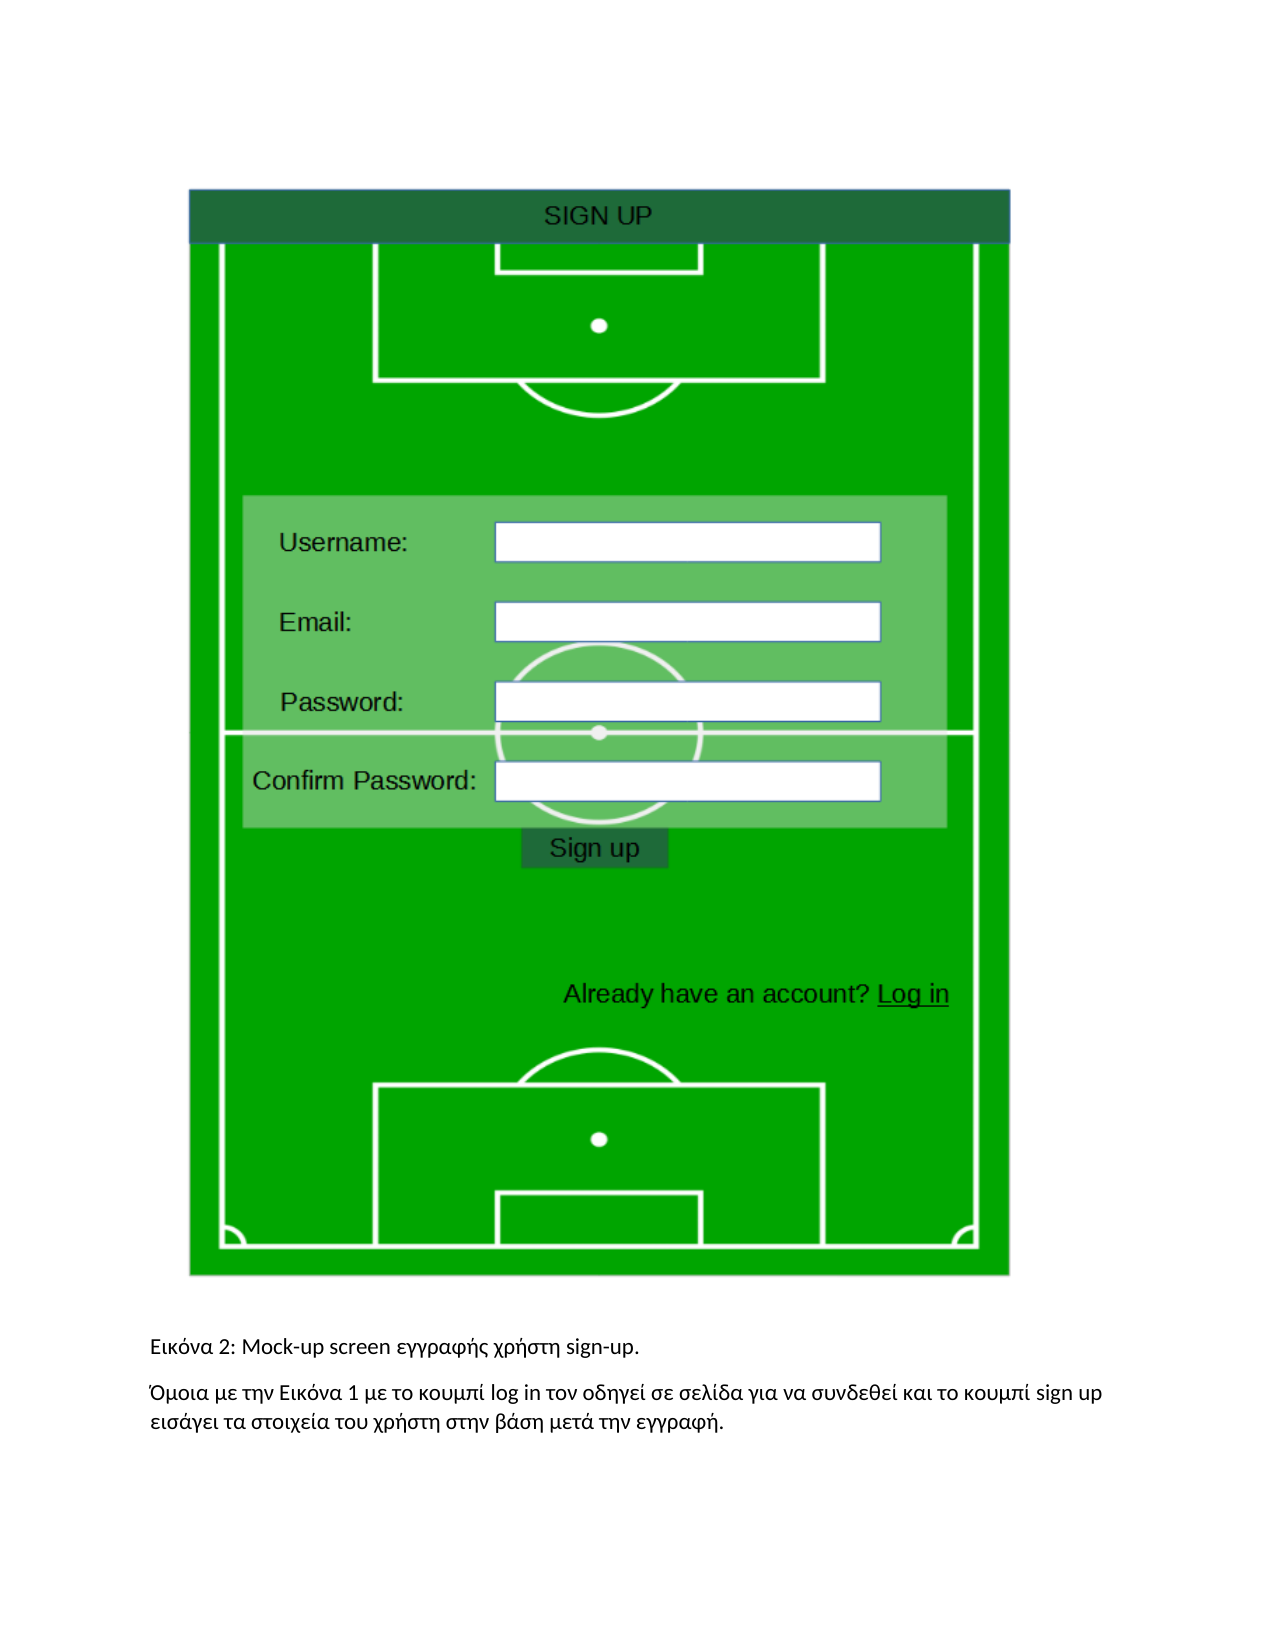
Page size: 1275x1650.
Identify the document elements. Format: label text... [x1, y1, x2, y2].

text Εικόνα 2: Mock-up screen εγγραφής χρήστη sign-up. [150, 1332, 1125, 1360]
text Όμοια με την Εικόνα 1 με το κουμπί log in τον οδηγεί σε σελίδα για να συνδεθεί και το κουμπί sign up εισάγει τα στοιχεία του χρήστη στην βάση μετά την εγγραφή. [150, 1378, 1125, 1436]
